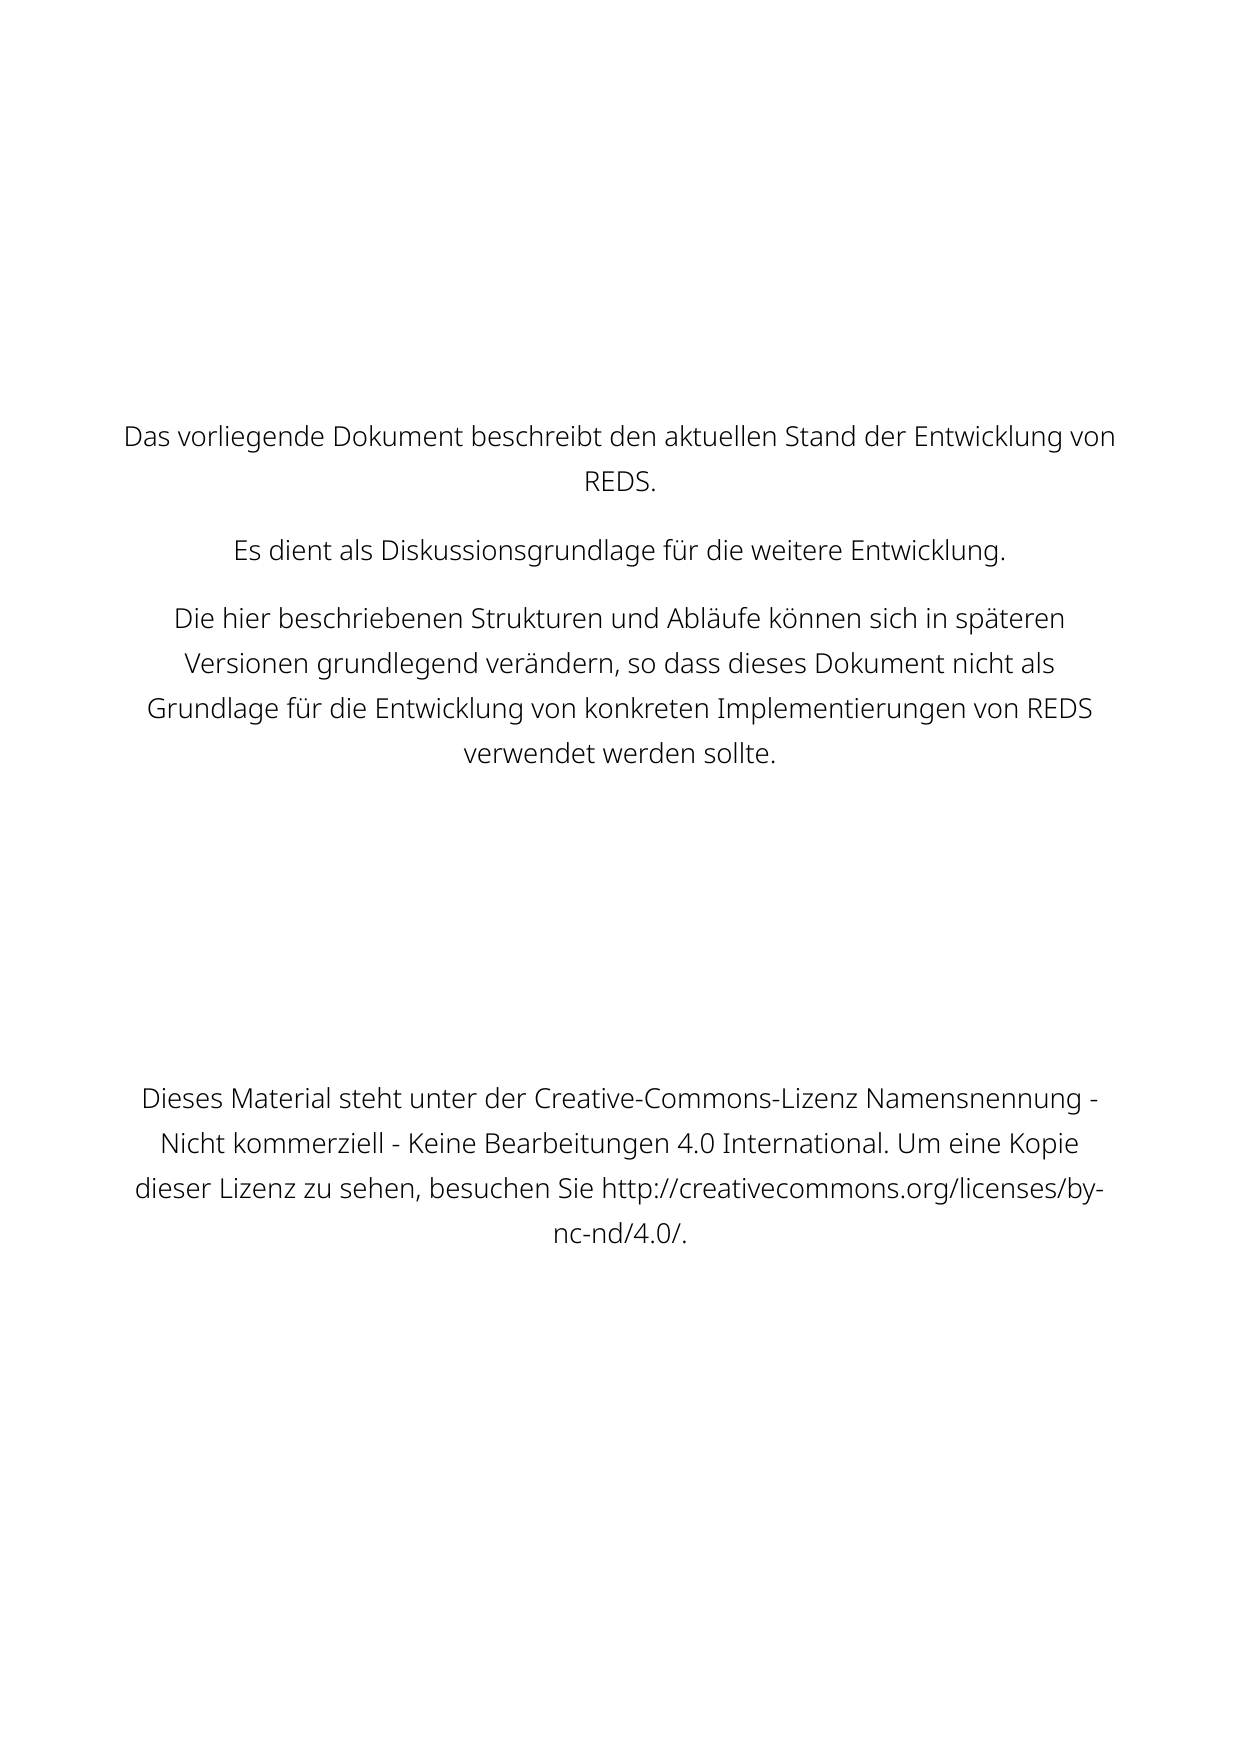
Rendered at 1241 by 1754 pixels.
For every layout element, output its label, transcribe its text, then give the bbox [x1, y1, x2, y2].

subtitle Dieses Material steht unter der Creative-Commons-Lizenz Namensnennung - Nicht kommerziell - Keine Bearbeitungen 4.0 International. Um eine Kopie dieser Lizenz zu sehen, besuchen Sie http://creativecommons.org/licenses/by-nc-nd/4.0/. [118, 1079, 1122, 1252]
subtitle Das vorliegende Dokument beschreibt den aktuellen Stand der Entwicklung von REDS. [118, 417, 1122, 499]
subtitle Die hier beschriebenen Strukturen und Abläufe können sich in späteren Versionen grundlegend verändern, so dass dieses Dokument nicht als Grundlage für die Entwicklung von konkreten Implementierungen von REDS verwendet werden sollte. [118, 599, 1122, 772]
subtitle Es dient als Diskussionsgrundlage für die weitere Entwicklung. [118, 531, 1122, 568]
